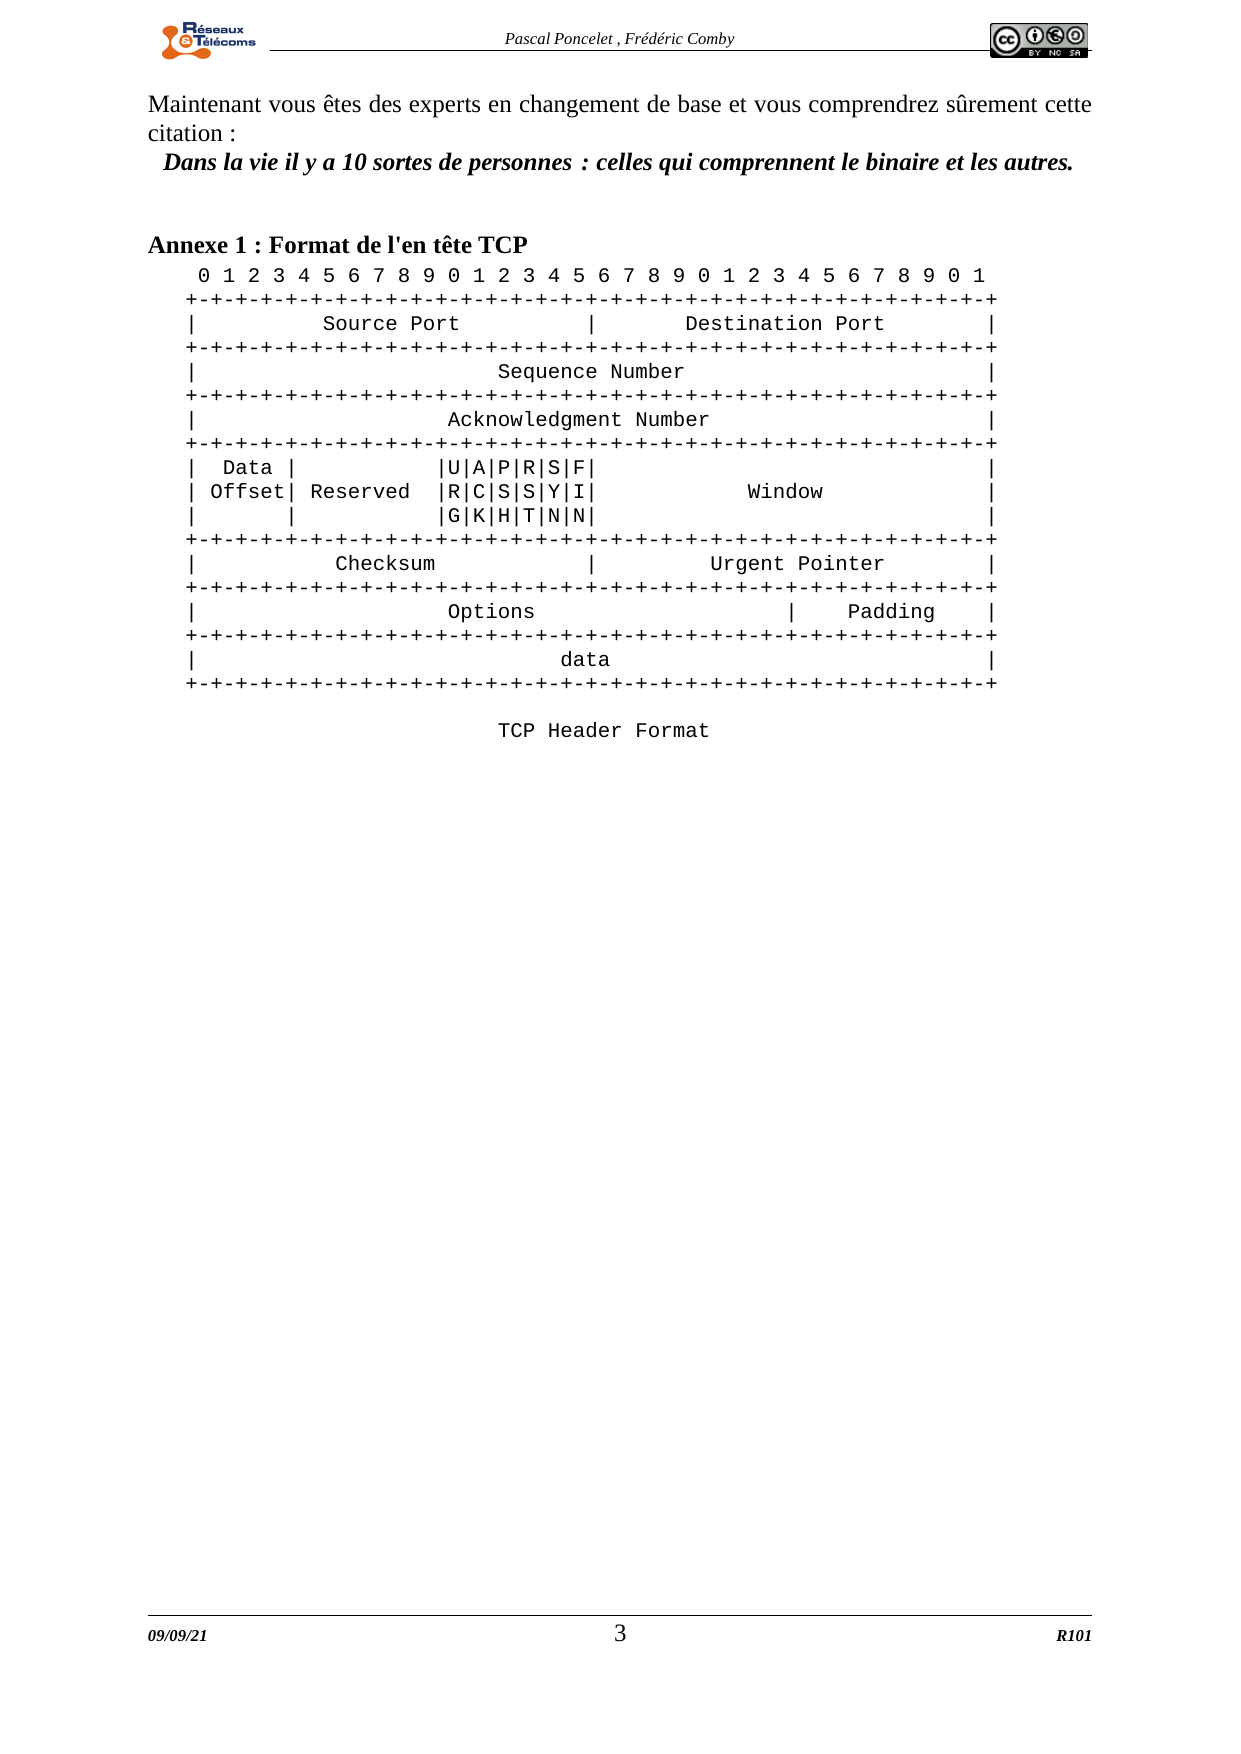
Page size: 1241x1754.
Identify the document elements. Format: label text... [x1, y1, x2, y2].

picture [147, 14, 270, 67]
text | Sequence Number | [148, 361, 1092, 385]
text | Offset| Reserved |R|C|S|S|Y|I| Window | [148, 481, 1092, 505]
text +-+-+-+-+-+-+-+-+-+-+-+-+-+-+-+-+-+-+-+-+-+-+-+-+-+-+-+-+-+-+-+-+ [148, 672, 1092, 696]
text | Source Port | Destination Port | [148, 313, 1092, 337]
text +-+-+-+-+-+-+-+-+-+-+-+-+-+-+-+-+-+-+-+-+-+-+-+-+-+-+-+-+-+-+-+-+ [148, 385, 1092, 409]
text | Checksum | Urgent Pointer | [148, 553, 1092, 577]
text | Data | |U|A|P|R|S|F| | [148, 457, 1092, 481]
text | | |G|K|H|T|N|N| | [148, 505, 1092, 529]
text Dans la vie il y a 10 sortes de personnes : celles qui comprennent le binaire et les autres. [148, 147, 1092, 176]
picture [990, 23, 1088, 58]
text | Acknowledgment Number | [148, 409, 1092, 433]
text | Options | Padding | [148, 601, 1092, 624]
text +-+-+-+-+-+-+-+-+-+-+-+-+-+-+-+-+-+-+-+-+-+-+-+-+-+-+-+-+-+-+-+-+ [148, 433, 1092, 457]
subtitle Annexe 1 : Format de l'en tête TCP [148, 230, 1092, 259]
text TCP Header Format [148, 720, 1092, 744]
text +-+-+-+-+-+-+-+-+-+-+-+-+-+-+-+-+-+-+-+-+-+-+-+-+-+-+-+-+-+-+-+-+ [148, 289, 1092, 313]
text +-+-+-+-+-+-+-+-+-+-+-+-+-+-+-+-+-+-+-+-+-+-+-+-+-+-+-+-+-+-+-+-+ [148, 624, 1092, 648]
text | data | [148, 648, 1092, 672]
text Maintenant vous êtes des experts en changement de base et vous comprendrez sûrement cette citation : [148, 89, 1092, 147]
text +-+-+-+-+-+-+-+-+-+-+-+-+-+-+-+-+-+-+-+-+-+-+-+-+-+-+-+-+-+-+-+-+ [148, 529, 1092, 553]
text +-+-+-+-+-+-+-+-+-+-+-+-+-+-+-+-+-+-+-+-+-+-+-+-+-+-+-+-+-+-+-+-+ [148, 577, 1092, 601]
text +-+-+-+-+-+-+-+-+-+-+-+-+-+-+-+-+-+-+-+-+-+-+-+-+-+-+-+-+-+-+-+-+ [148, 337, 1092, 361]
text 0 1 2 3 4 5 6 7 8 9 0 1 2 3 4 5 6 7 8 9 0 1 2 3 4 5 6 7 8 9 0 1 [148, 265, 1092, 289]
